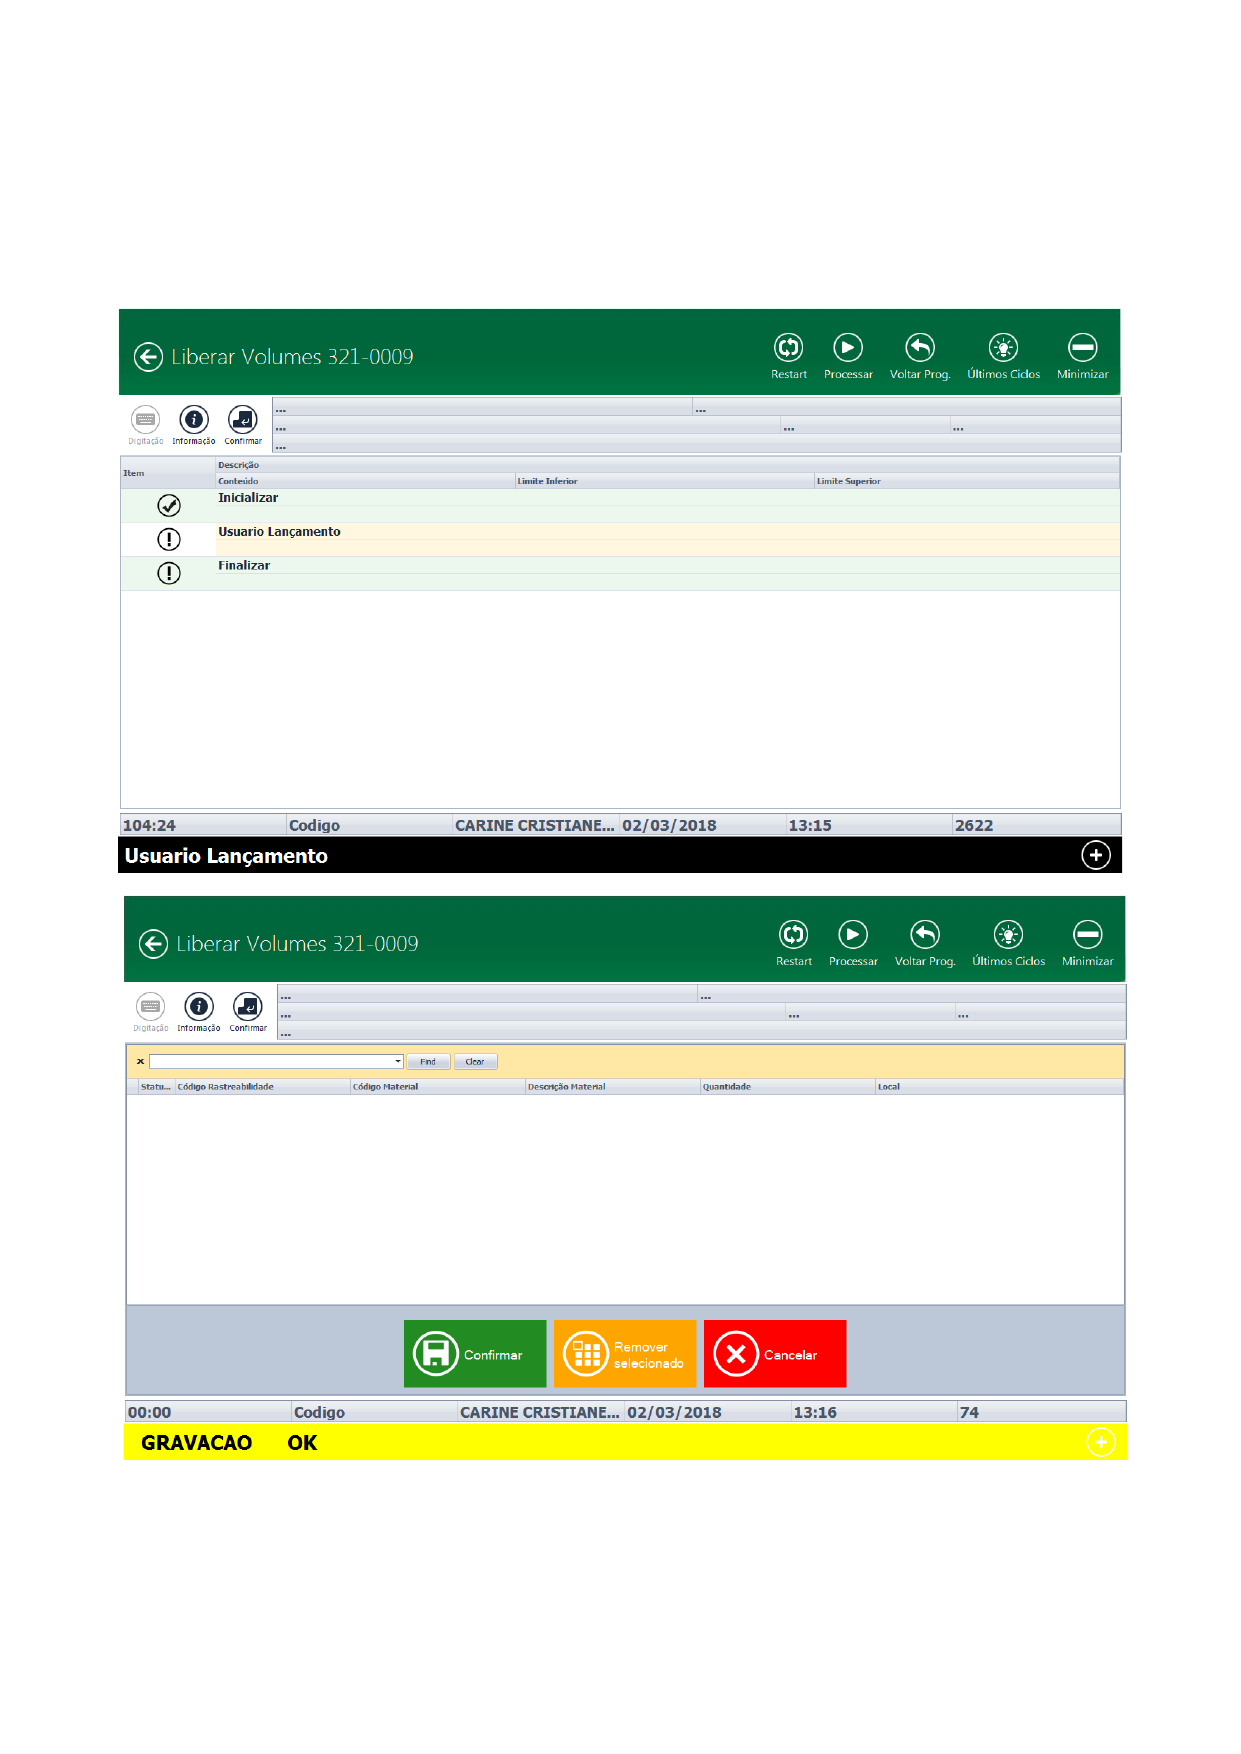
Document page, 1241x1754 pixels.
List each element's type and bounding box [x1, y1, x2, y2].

picture [118, 308, 1123, 873]
picture [123, 895, 1128, 1460]
